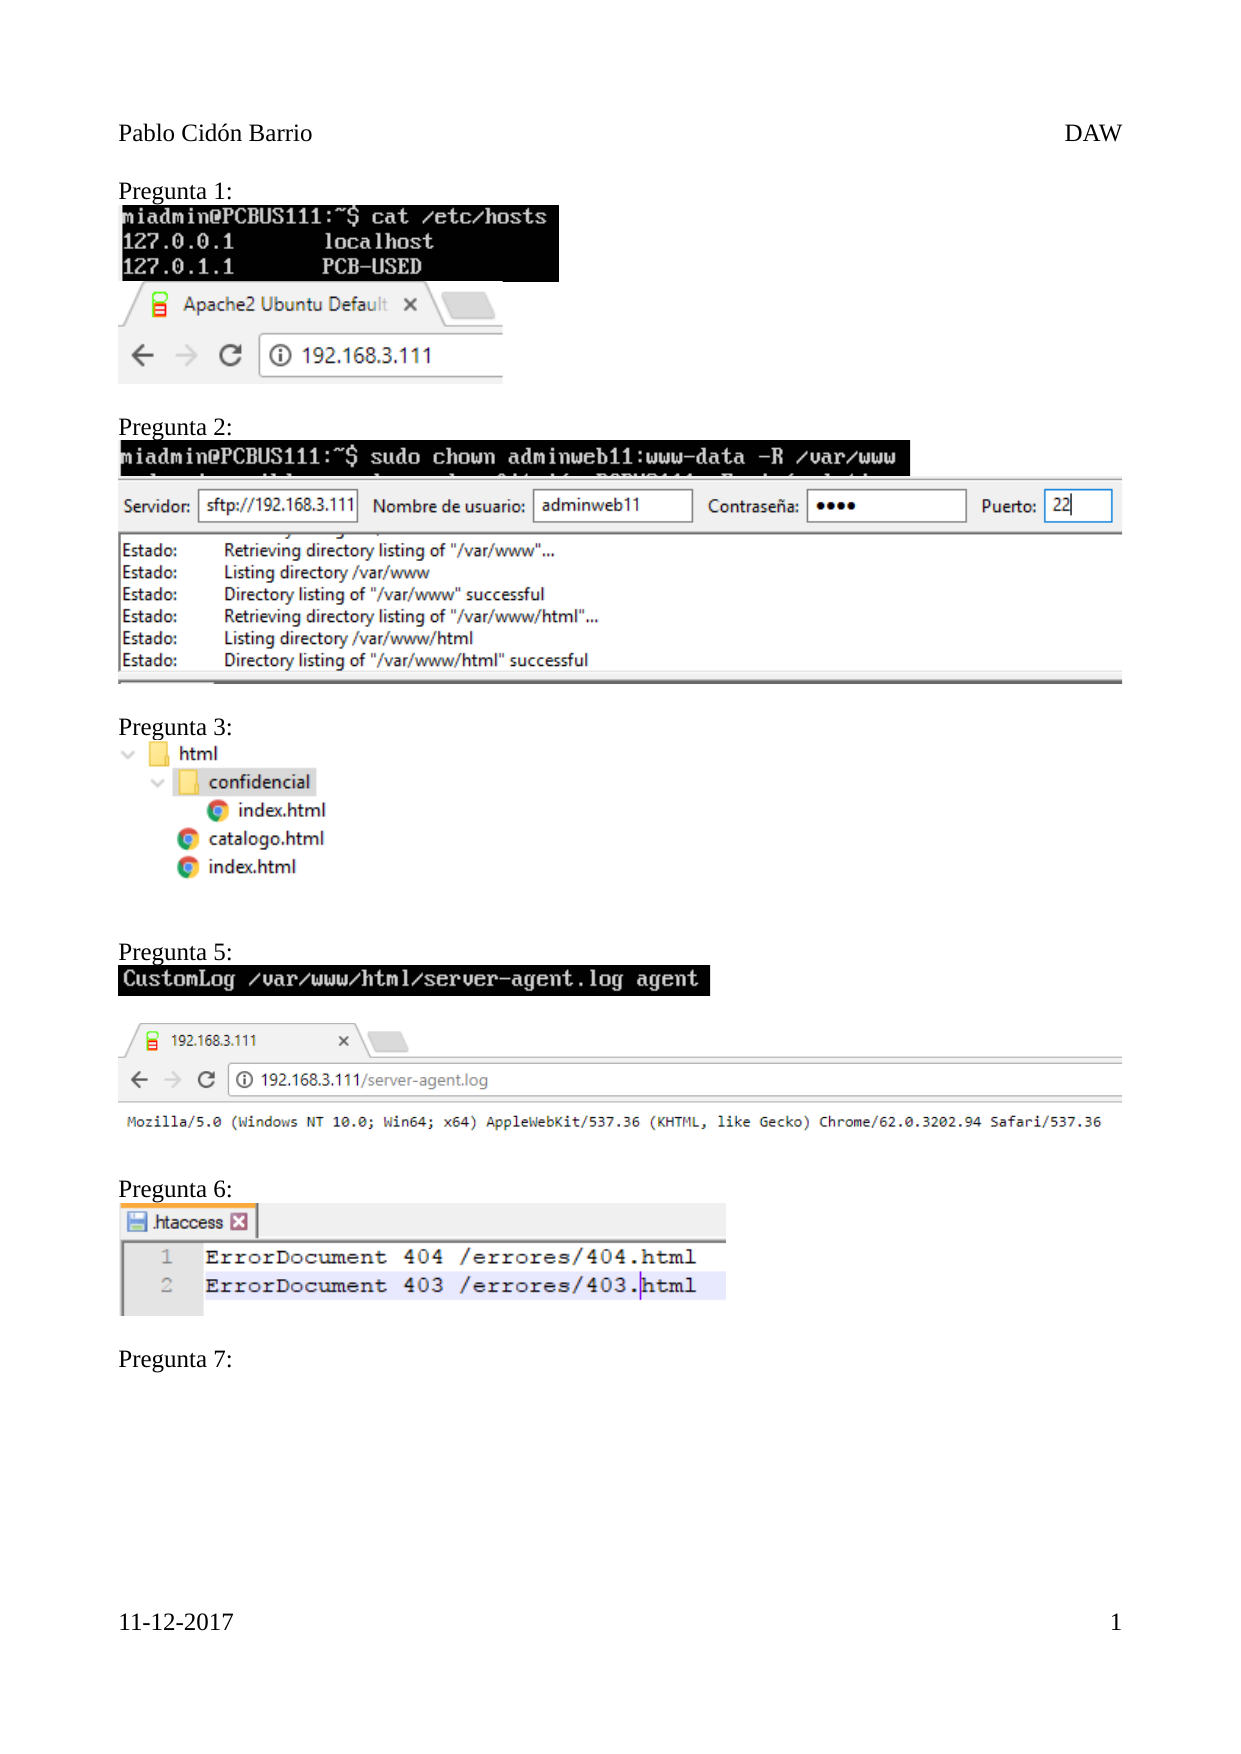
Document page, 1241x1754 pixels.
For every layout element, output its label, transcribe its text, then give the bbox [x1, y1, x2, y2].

text Pregunta 7: [118, 1344, 1122, 1373]
text Pregunta 3: [118, 712, 1122, 741]
text Pregunta 1: [118, 176, 1122, 205]
text Pregunta 6: [118, 1174, 1122, 1203]
picture [118, 205, 559, 384]
text Pregunta 5: [118, 937, 1122, 965]
picture [118, 965, 711, 996]
picture [118, 1203, 726, 1316]
text Pregunta 2: [118, 412, 1122, 441]
picture [118, 1023, 1123, 1146]
picture [118, 440, 1123, 684]
picture [118, 740, 337, 908]
